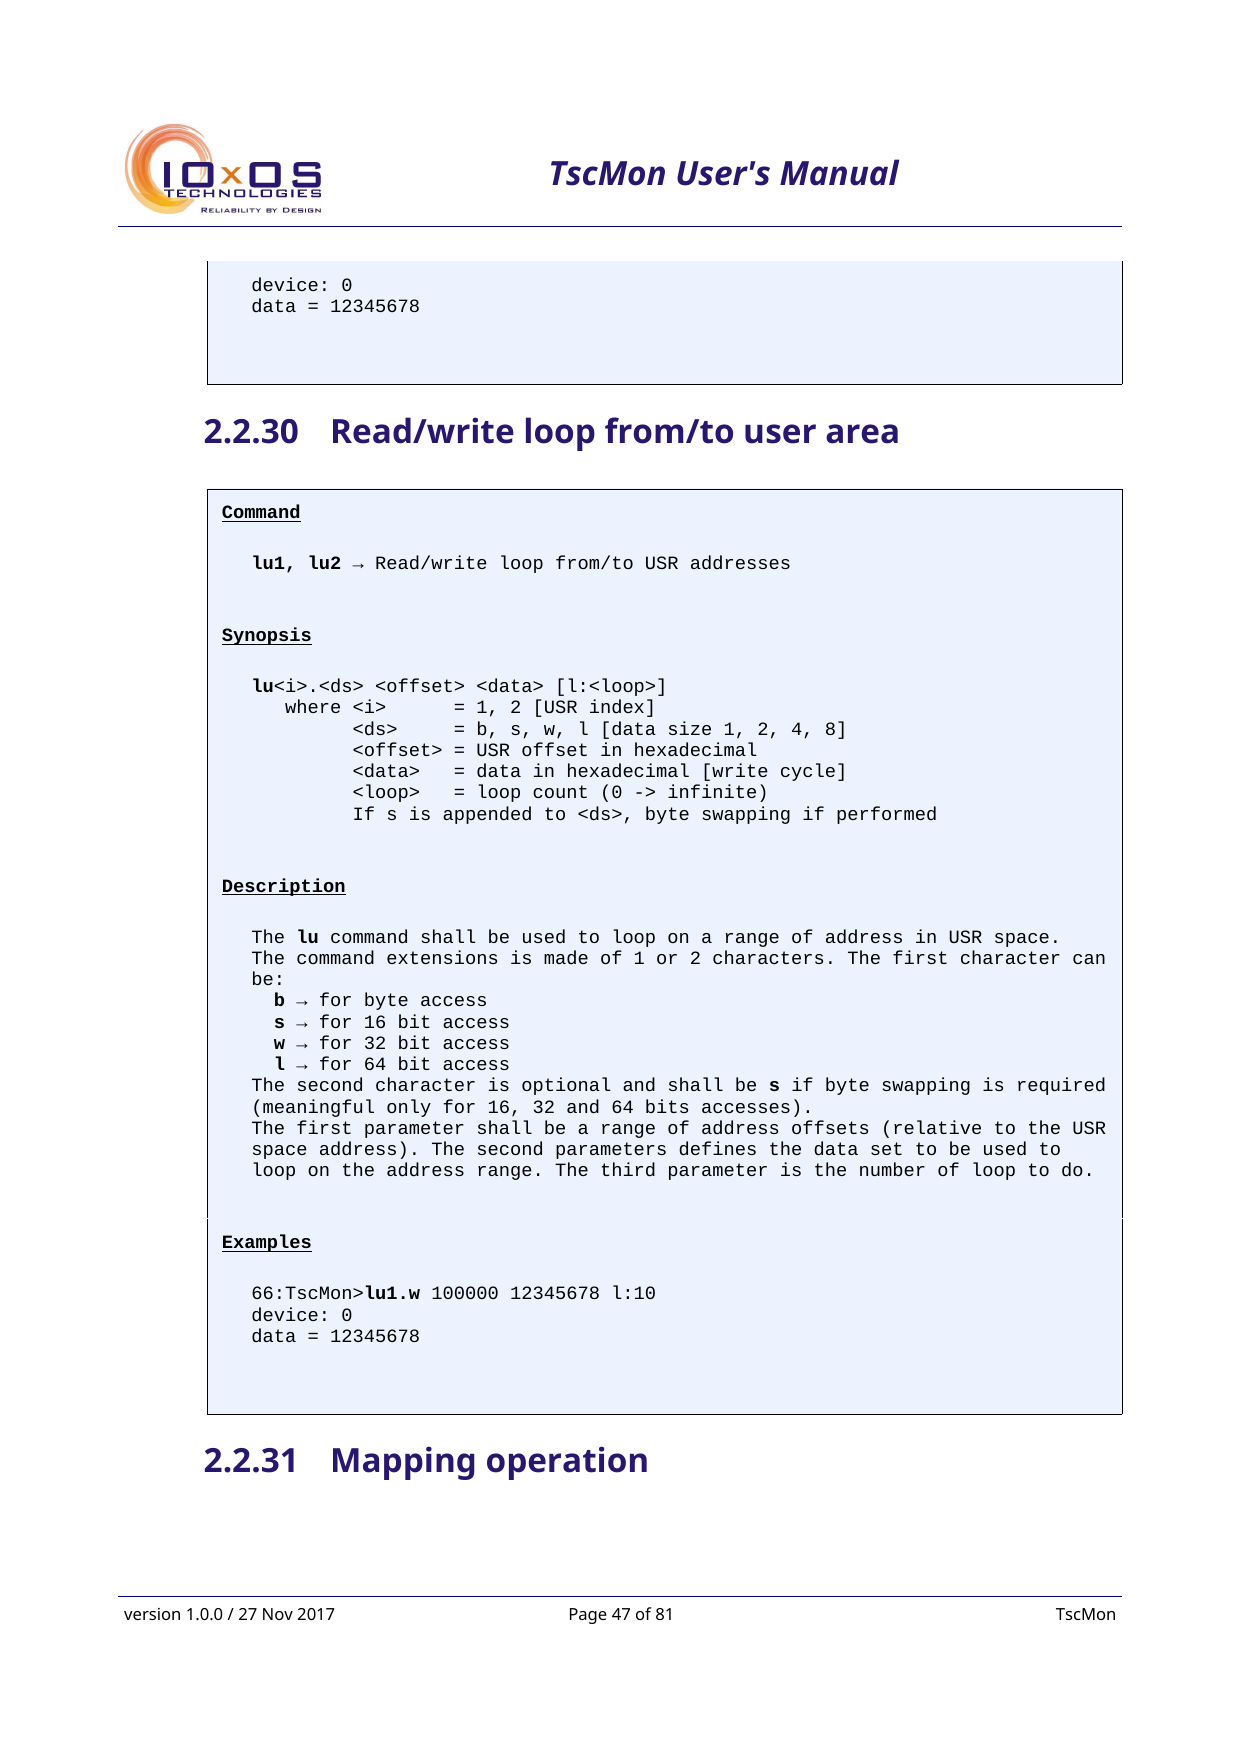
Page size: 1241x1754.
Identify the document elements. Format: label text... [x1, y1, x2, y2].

text l → for 64 bit access [208, 1055, 1122, 1076]
text data = 12345678 [208, 1327, 1122, 1363]
picture [123, 123, 323, 217]
text The first parameter shall be a range of address offsets (relative to the USR space address). The second parameters defines the data set to be used to loop on the address range. The third parameter is the number of loop to do. [208, 1119, 1122, 1182]
text 66:TscMon>lu1.w 100000 12345678 l:10 [208, 1269, 1122, 1305]
text b → for byte access [208, 991, 1122, 1012]
text The lu command shall be used to loop on a range of address in USR space. [208, 913, 1122, 949]
text where <i> = 1, 2 [USR index] [208, 698, 1122, 719]
text <offset> = USR offset in hexadecimal [208, 741, 1122, 762]
subtitle Read/write loop from/to user area [195, 408, 1122, 453]
text <loop> = loop count (0 -> infinite) [208, 783, 1122, 804]
subtitle Mapping operation [195, 1437, 1122, 1483]
text w → for 32 bit access [208, 1034, 1122, 1055]
text The second character is optional and shall be s if byte swapping is required (meaningful only for 16, 32 and 64 bits accesses). [208, 1076, 1122, 1119]
text lu1, lu2 → Read/write loop from/to USR addresses [208, 539, 1122, 575]
text Command [208, 490, 1122, 539]
text <data> = data in hexadecimal [write cycle] [208, 762, 1122, 783]
subtitle Synopsis [208, 611, 1122, 662]
text The command extensions is made of 1 or 2 characters. The first character can be: [208, 949, 1122, 991]
text If s is appended to <ds>, byte swapping if performed [208, 804, 1122, 826]
text data = 12345678 [208, 297, 1122, 333]
subtitle Description [208, 862, 1122, 913]
text <ds> = b, s, w, l [data size 1, 2, 4, 8] [208, 719, 1122, 741]
text device: 0 [208, 261, 1122, 297]
text s → for 16 bit access [208, 1012, 1122, 1034]
text device: 0 [208, 1305, 1122, 1327]
subtitle Examples [208, 1218, 1122, 1269]
text lu<i>.<ds> <offset> <data> [l:<loop>] [208, 662, 1122, 698]
